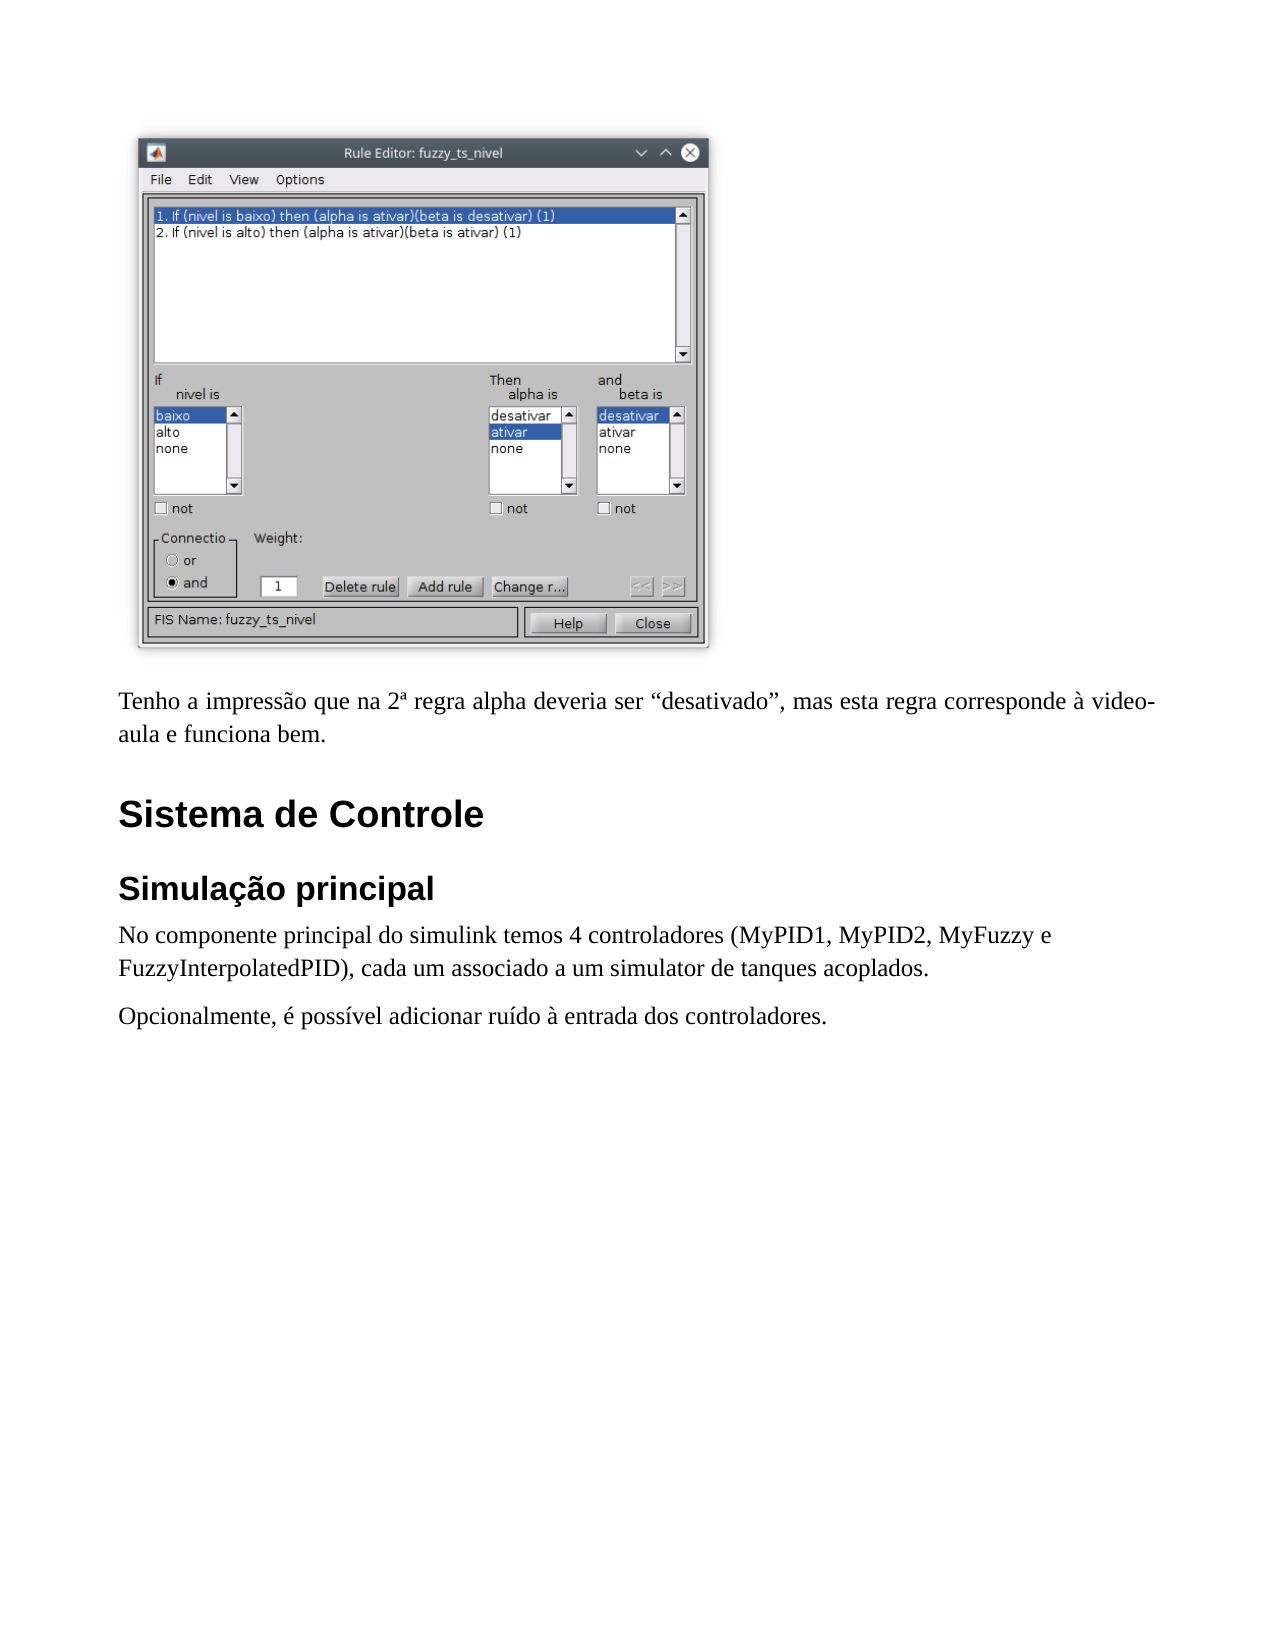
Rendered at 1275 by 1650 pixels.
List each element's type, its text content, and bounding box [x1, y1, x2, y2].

subtitle Sistema de Controle [118, 792, 1157, 836]
text No componente principal do simulink temos 4 controladores (MyPID1, MyPID2, MyFuzzy e FuzzyInterpolatedPID), cada um associado a um simulator de tanques acoplados. [118, 920, 1157, 982]
text Opcionalmente, é possível adicionar ruído à entrada dos controladores. [118, 1001, 1157, 1029]
subtitle Simulação principal [118, 869, 1157, 908]
picture [118, 118, 729, 668]
text Tenho a impressão que na 2ª regra alpha deveria ser “desativado”, mas esta regra corresponde à video-aula e funciona bem. [118, 686, 1157, 748]
